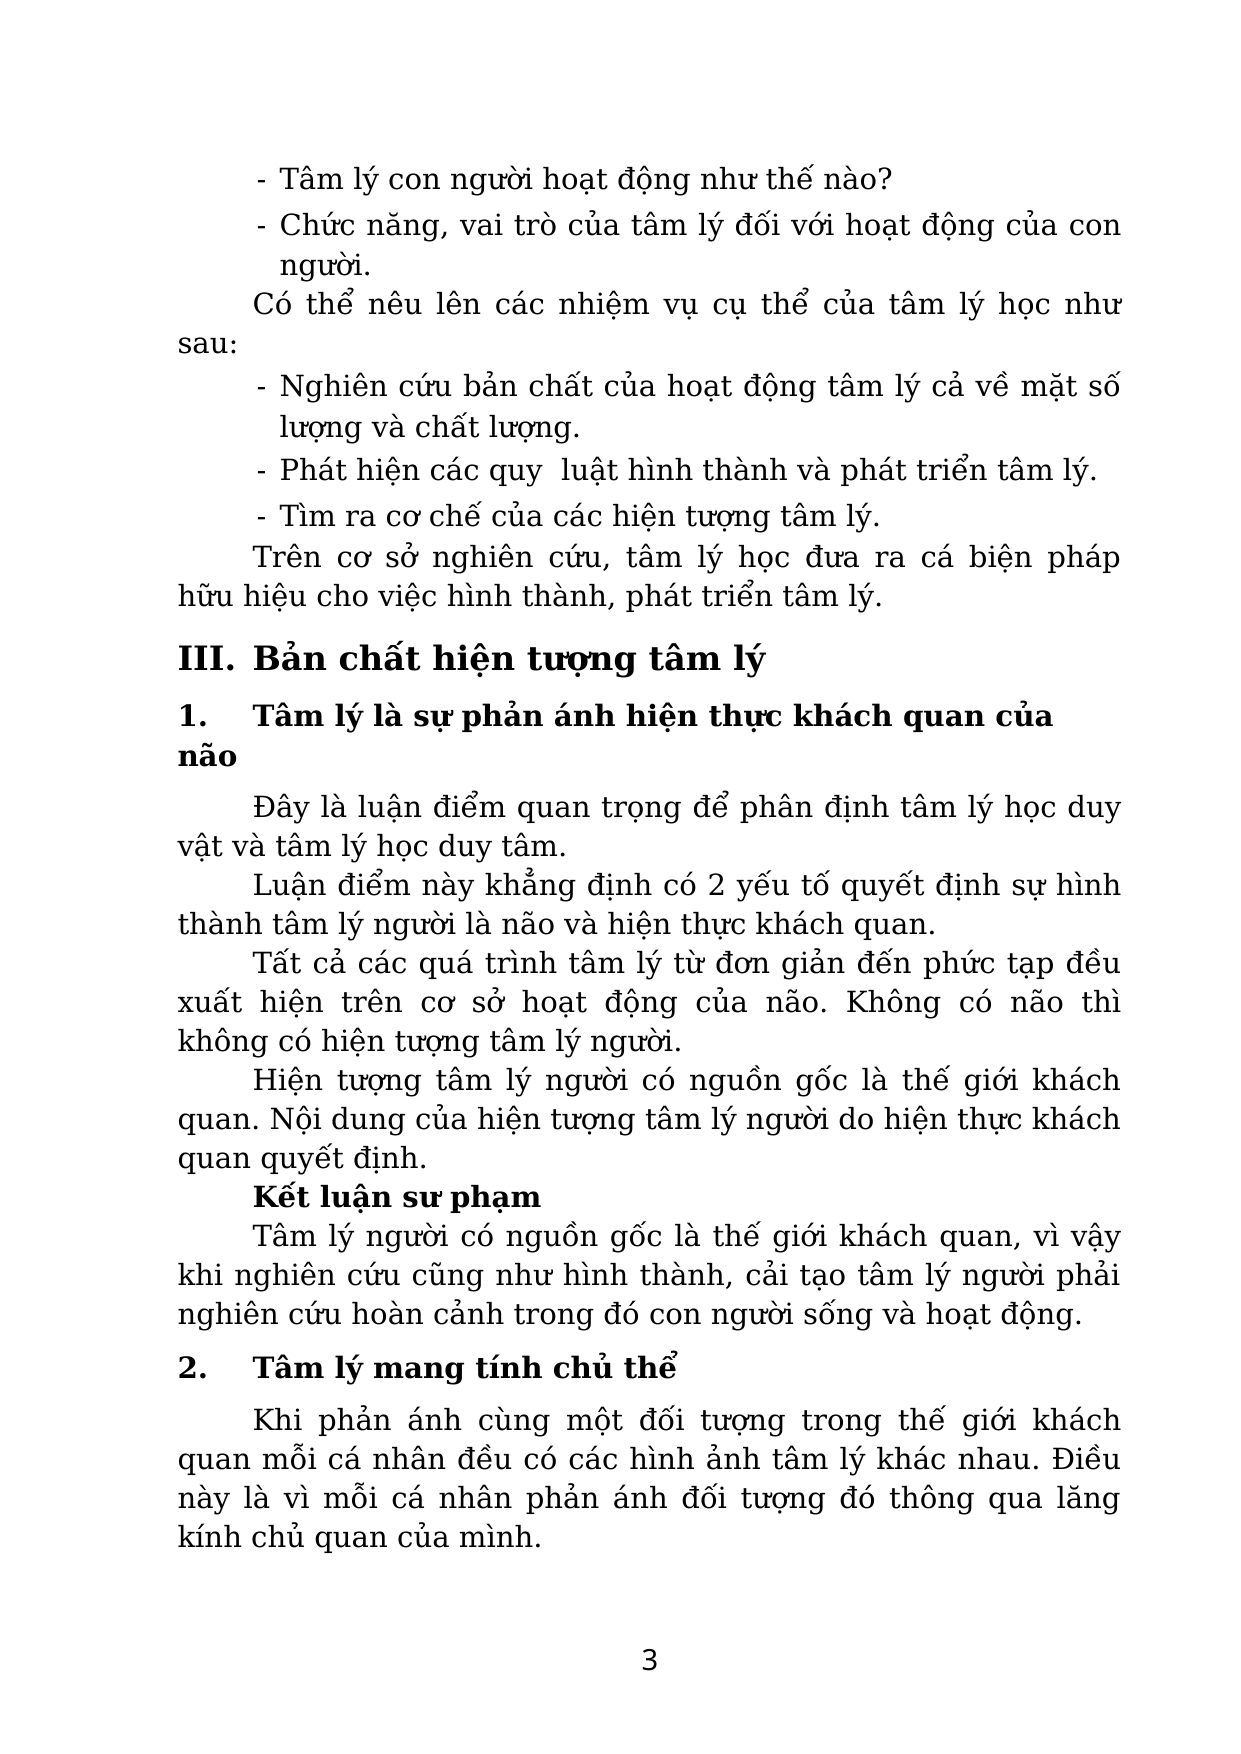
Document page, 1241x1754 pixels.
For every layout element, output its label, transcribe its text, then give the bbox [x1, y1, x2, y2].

list Nghiên cứu bản chất của hoạt động tâm lý cả về mặt số lượng và chất lượng. [257, 366, 1122, 444]
subtitle Tâm lý là sự phản ánh hiện thực khách quan của não [177, 699, 1122, 773]
text Trên cơ sở nghiên cứu, tâm lý học đưa ra cá biện pháp hữu hiệu cho việc hình thành, phát triển tâm lý. [177, 541, 1122, 613]
list Tâm lý con người hoạt động như thế nào? [257, 158, 1122, 198]
text Luận điểm này khẳng định có 2 yếu tố quyết định sự hình thành tâm lý người là não và hiện thực khách quan. [177, 869, 1122, 942]
text Khi phản ánh cùng một đối tượng trong thế giới khách quan mỗi cá nhân đều có các hình ảnh tâm lý khác nhau. Điều này là vì mỗi cá nhân phản ánh đối tượng đó thông qua lăng kính chủ quan của mình. [177, 1403, 1122, 1554]
subtitle Tâm lý mang tính chủ thể [177, 1351, 1122, 1386]
list Tìm ra cơ chế của các hiện tượng tâm lý. [257, 495, 1122, 534]
text Tâm lý người có nguồn gốc là thế giới khách quan, vì vậy khi nghiên cứu cũng như hình thành, cải tạo tâm lý người phải nghiên cứu hoàn cảnh trong đó con người sống và hoạt động. [177, 1220, 1122, 1332]
text Có thể nêu lên các nhiệm vụ cụ thể của tâm lý học như sau: [177, 288, 1122, 361]
list Phát hiện các quy luật hình thành và phát triển tâm lý. [257, 449, 1122, 489]
text Kết luận sư phạm [177, 1180, 1122, 1214]
list Chức năng, vai trò của tâm lý đối với hoạt động của con người. [257, 204, 1122, 283]
text Đây là luận điểm quan trọng để phân định tâm lý học duy vật và tâm lý học duy tâm. [177, 791, 1122, 864]
subtitle Bản chất hiện tượng tâm lý [177, 639, 1122, 679]
text Tất cả các quá trình tâm lý từ đơn giản đến phức tạp đều xuất hiện trên cơ sở hoạt động của não. Không có não thì không có hiện tượng tâm lý người. [177, 947, 1122, 1058]
text Hiện tượng tâm lý người có nguồn gốc là thế giới khách quan. Nội dung của hiện tượng tâm lý người do hiện thực khách quan quyết định. [177, 1063, 1122, 1175]
